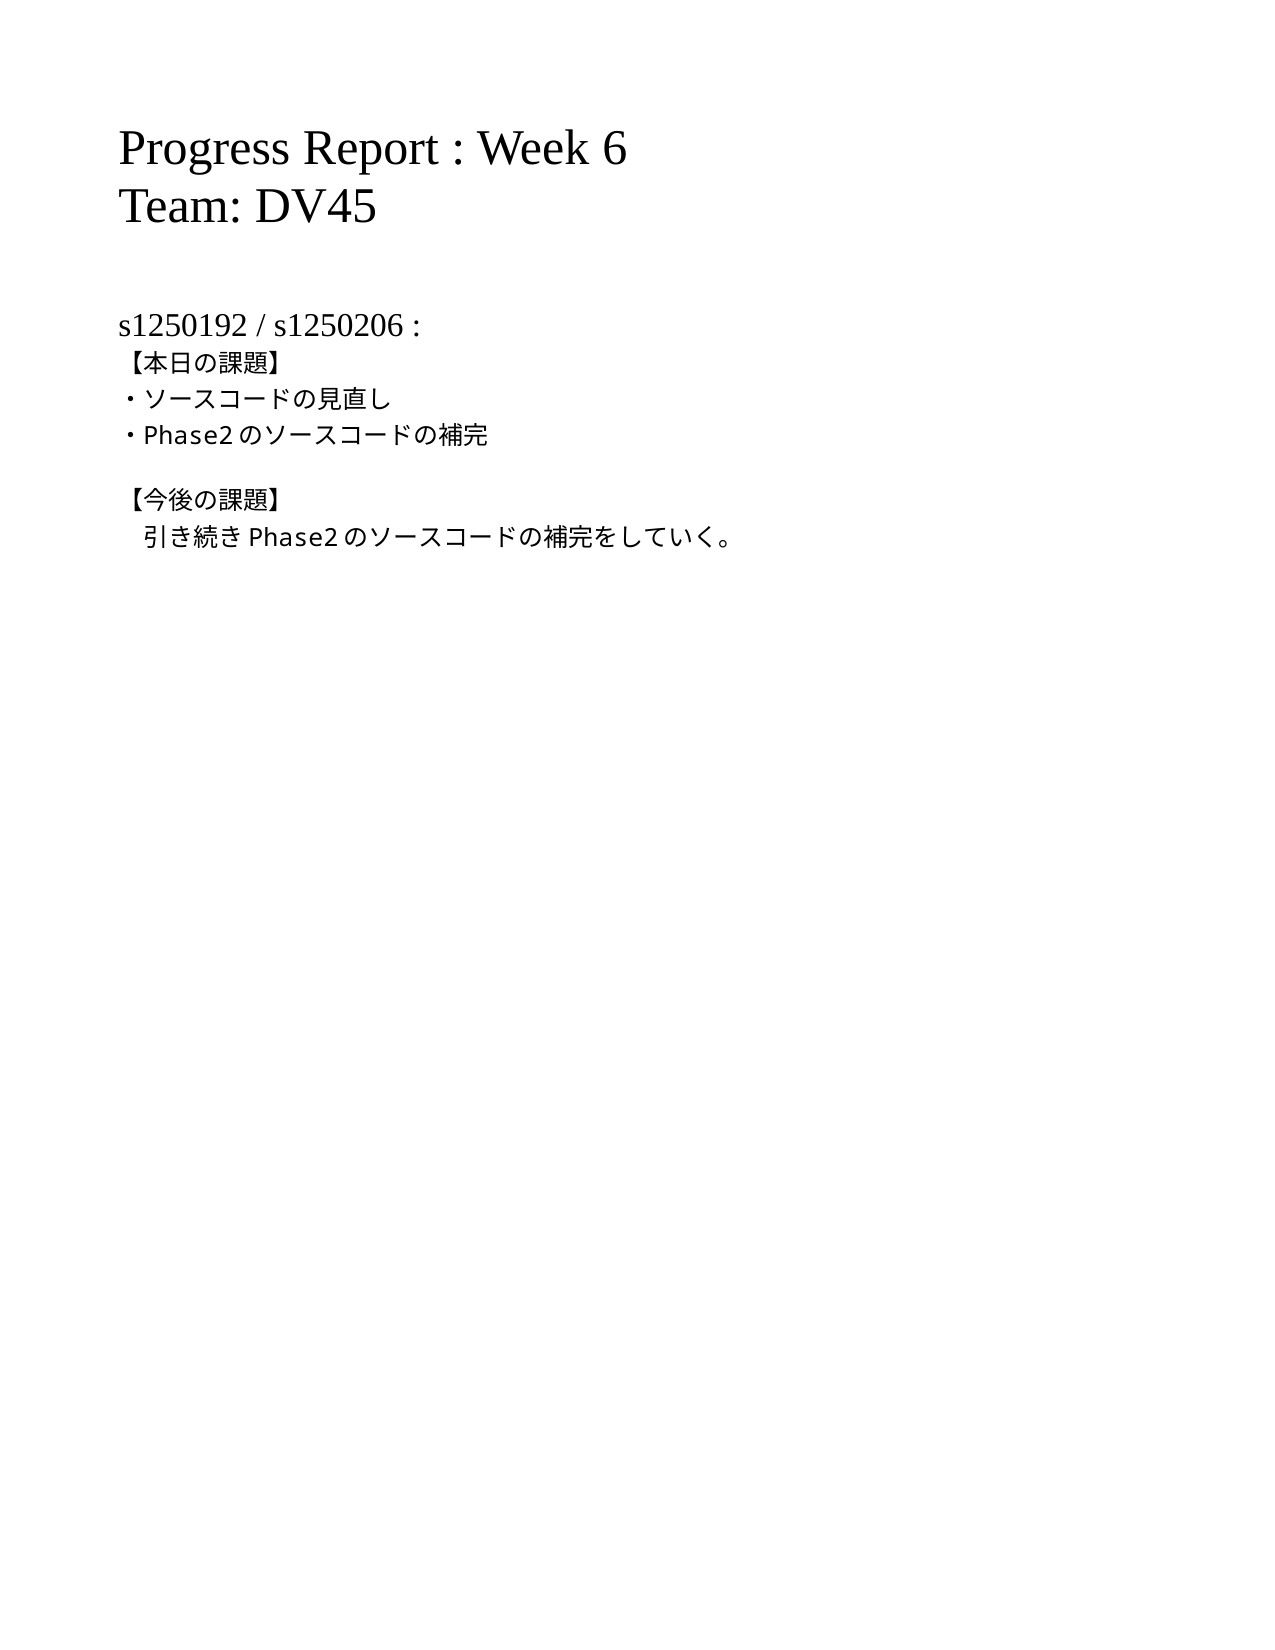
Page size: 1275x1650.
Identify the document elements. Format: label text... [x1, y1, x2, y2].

text 【今後の課題】 [118, 481, 1157, 517]
text 引き続きPhase2のソースコードの補完をしていく。 [118, 517, 1157, 553]
text Progress Report : Week 6 [118, 118, 1157, 176]
text 【本日の課題】 [118, 343, 1157, 379]
text ・ソースコードの見直し [118, 379, 1157, 416]
text s1250192 / s1250206 : [118, 305, 1157, 343]
text ・Phase2のソースコードの補完 [118, 416, 1157, 452]
text Team: DV45 [118, 176, 1157, 233]
